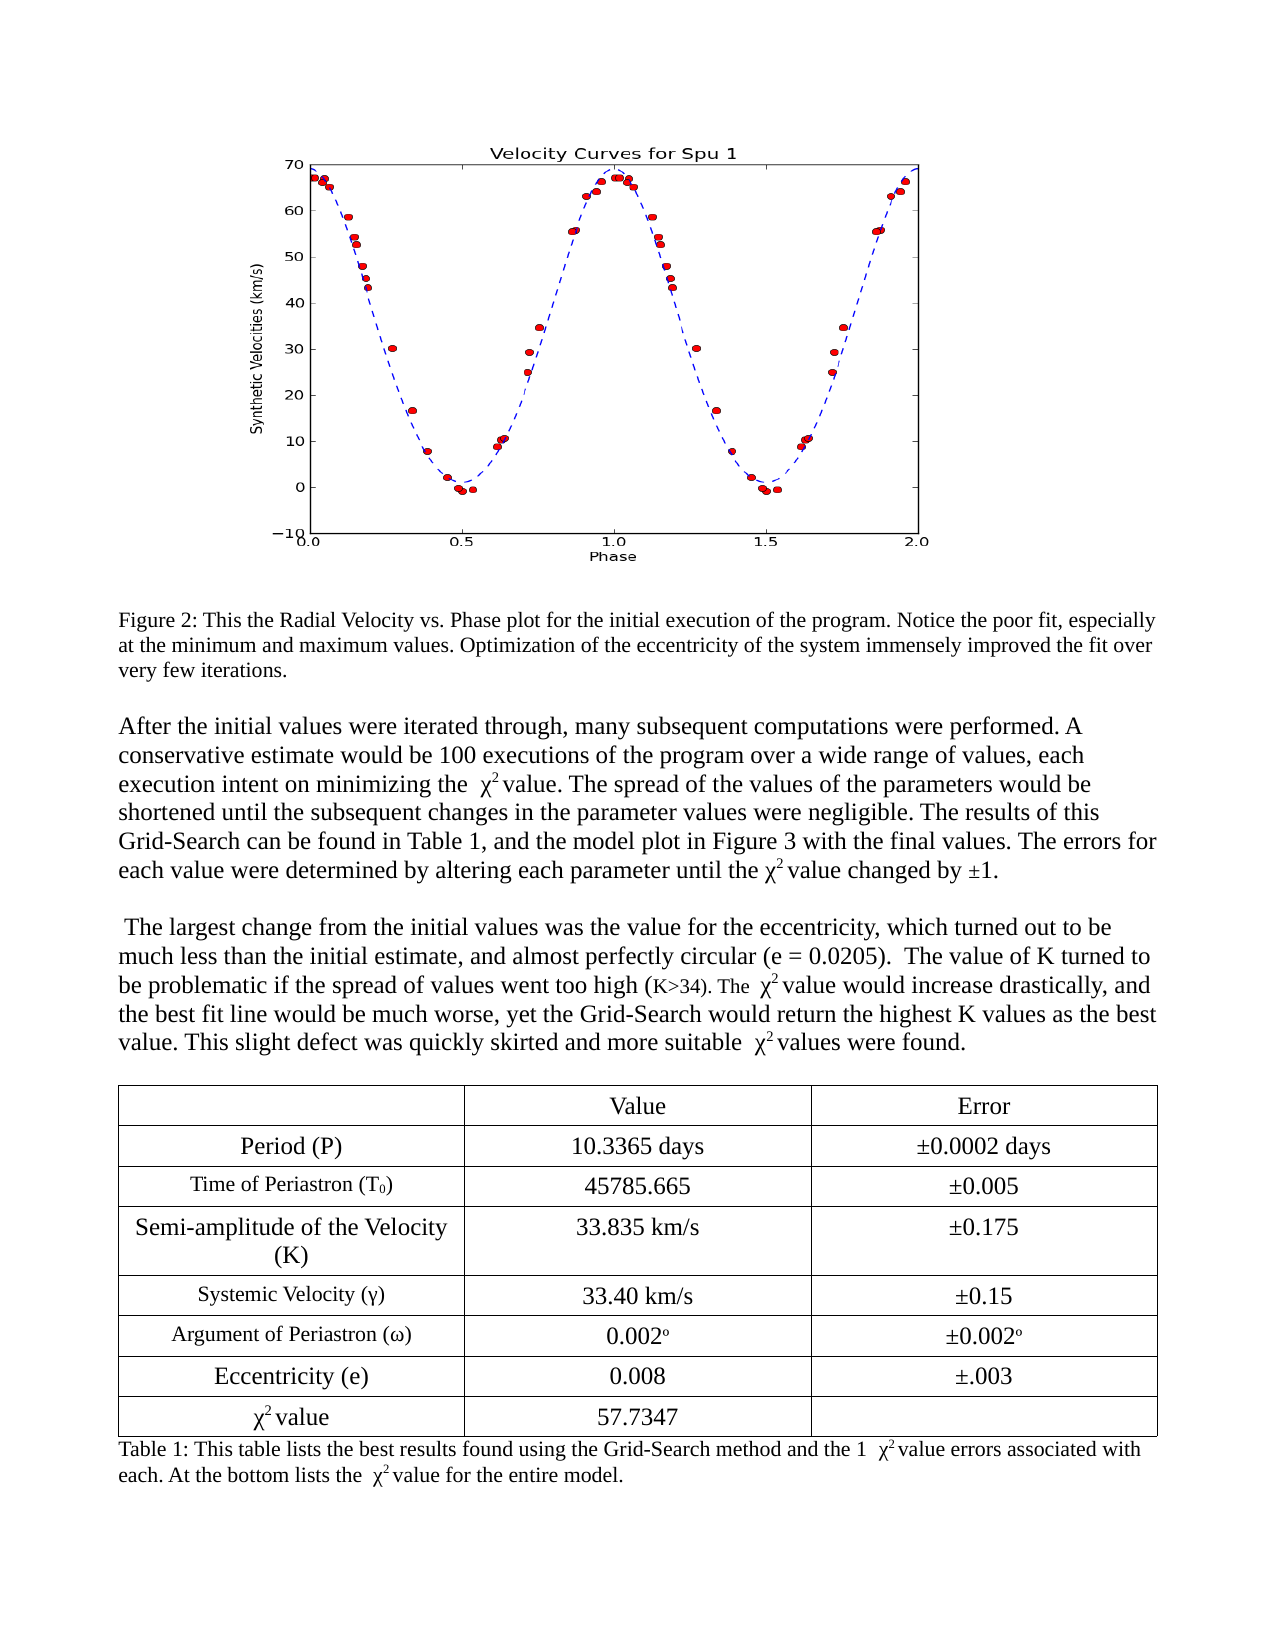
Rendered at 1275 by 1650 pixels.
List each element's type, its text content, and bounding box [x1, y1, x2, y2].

table_cell 0.008 [465, 1357, 811, 1396]
text Table 1: This table lists the best results found using the Grid-Search method and the 1 χ2 value errors associated with each. At the bottom lists the χ2 value for the entire model. [118, 1437, 1157, 1487]
table_cell 33.835 km/s [465, 1207, 811, 1275]
table_cell Time of Periastron (T0) [119, 1167, 464, 1206]
table_cell ±0.175 [812, 1207, 1157, 1275]
table_header Value [465, 1086, 811, 1125]
table_header [119, 1086, 464, 1125]
table_cell 57.7347 [465, 1397, 811, 1436]
table_header Error [812, 1086, 1157, 1125]
table_cell ±0.002º [812, 1316, 1157, 1356]
table_cell 0.002º [465, 1316, 811, 1356]
table_cell 45785.665 [465, 1167, 811, 1206]
text The largest change from the initial values was the value for the eccentricity, which turned out to be much less than the initial estimate, and almost perfectly circular (e = 0.0205). The value of K turned to be problematic if the spread of values went too high (K>34). The χ2 value would increase drastically, and the best fit line would be much worse, yet the Grid-Search would return the highest K values as the best value. This slight defect was quickly skirted and more suitable χ2 values were found. [118, 912, 1157, 1056]
table_cell 33.40 km/s [465, 1276, 811, 1315]
table_cell χ2 value [119, 1397, 464, 1436]
table_cell Systemic Velocity (γ) [119, 1276, 464, 1315]
table_cell Semi-amplitude of the Velocity (K) [119, 1207, 464, 1275]
table_cell 10.3365 days [465, 1126, 811, 1166]
table_cell Argument of Periastron (ω) [119, 1316, 464, 1356]
table_cell Period (P) [119, 1126, 464, 1166]
text Figure 2: This the Radial Velocity vs. Phase plot for the initial execution of the program. Notice the poor fit, especially at the minimum and maximum values. Optimization of the eccentricity of the system immensely improved the fit over very few iterations. [118, 607, 1157, 682]
table_cell ±0.0002 days [812, 1126, 1157, 1166]
table_cell ±.003 [812, 1357, 1157, 1396]
table_cell ±0.005 [812, 1167, 1157, 1206]
picture [211, 118, 996, 579]
table_cell Eccentricity (e) [119, 1357, 464, 1396]
text After the initial values were iterated through, many subsequent computations were performed. A conservative estimate would be 100 executions of the program over a wide range of values, each execution intent on minimizing the χ2 value. The spread of the values of the parameters would be shortened until the subsequent changes in the parameter values were negligible. The results of this Grid-Search can be found in Table 1, and the model plot in Figure 3 with the final values. The errors for each value were determined by altering each parameter until the χ2 value changed by ±1. [118, 711, 1157, 884]
table_cell [812, 1397, 1157, 1436]
table_cell ±0.15 [812, 1276, 1157, 1315]
